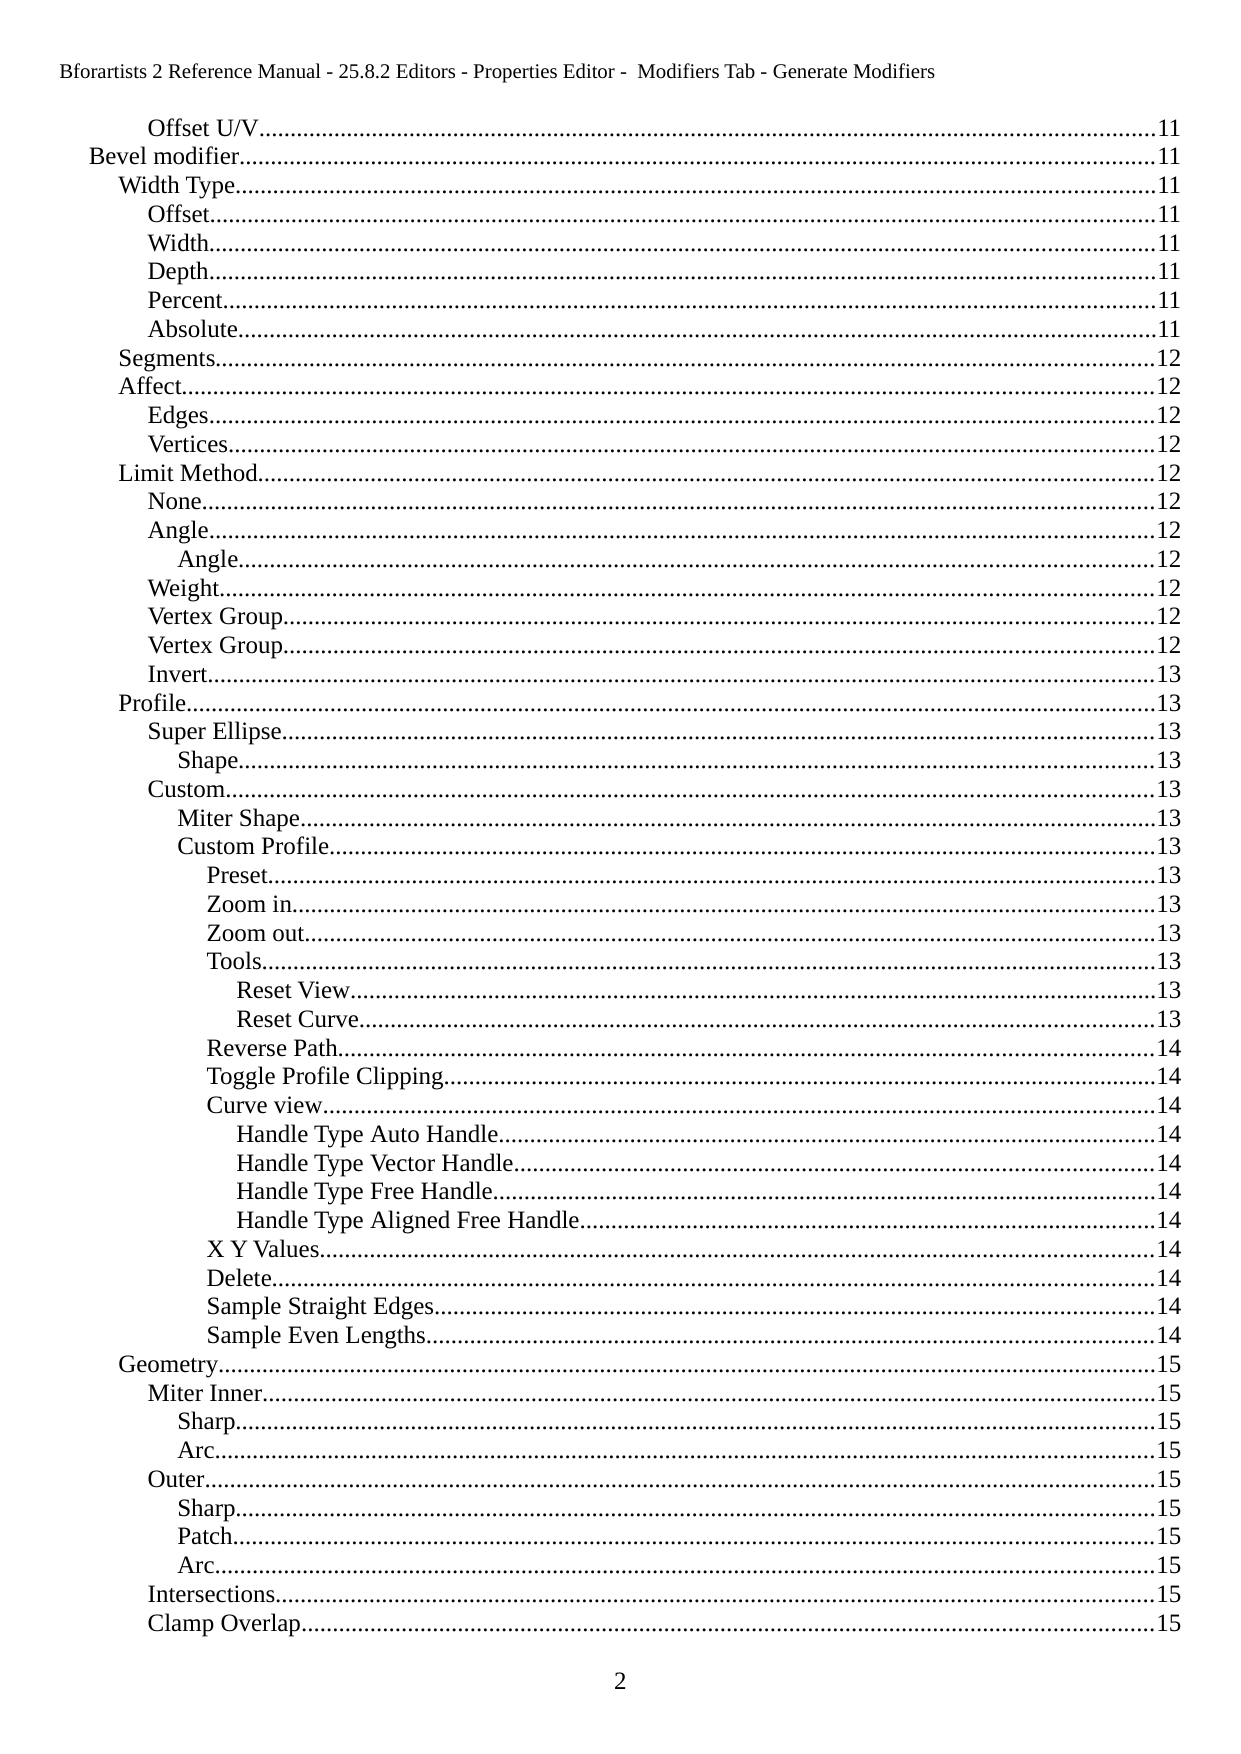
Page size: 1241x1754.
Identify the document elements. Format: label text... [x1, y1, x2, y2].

text Shape 13 [177, 745, 1181, 774]
text Arc 15 [177, 1550, 1181, 1579]
text Sharp 15 [177, 1493, 1181, 1521]
text Bevel modifier 11 [88, 141, 1181, 170]
text Curve view 14 [206, 1090, 1181, 1119]
text Limit Method 12 [118, 458, 1181, 486]
text Patch 15 [177, 1521, 1181, 1550]
text X Y Values 14 [206, 1234, 1181, 1263]
text Handle Type Auto Handle 14 [236, 1119, 1181, 1148]
text Arc 15 [177, 1435, 1181, 1464]
text Vertex Group 12 [147, 630, 1181, 659]
text Sample Even Lengths 14 [206, 1320, 1181, 1349]
text Weight 12 [147, 573, 1181, 601]
text Edges 12 [147, 400, 1181, 429]
text Custom Profile 13 [177, 831, 1181, 860]
text Depth 11 [147, 256, 1181, 285]
text Percent 11 [147, 285, 1181, 314]
text Geometry 15 [118, 1349, 1181, 1378]
text Angle 12 [177, 544, 1181, 573]
text Profile 13 [118, 688, 1181, 716]
text Angle 12 [147, 515, 1181, 544]
text Zoom in 13 [206, 889, 1181, 918]
text Handle Type Free Handle 14 [236, 1176, 1181, 1205]
text None 12 [147, 486, 1181, 515]
text Reset View 13 [236, 975, 1181, 1004]
text Width Type 11 [118, 170, 1181, 199]
text Intersections 15 [147, 1579, 1181, 1608]
text Outer 15 [147, 1464, 1181, 1493]
text Vertex Group 12 [147, 601, 1181, 630]
text Handle Type Vector Handle 14 [236, 1148, 1181, 1176]
text Preset 13 [206, 860, 1181, 889]
text Offset 11 [147, 199, 1181, 228]
text Vertices 12 [147, 429, 1181, 458]
text Delete 14 [206, 1263, 1181, 1291]
text Absolute 11 [147, 314, 1181, 343]
text Miter Inner 15 [147, 1378, 1181, 1406]
text Reverse Path 14 [206, 1033, 1181, 1061]
text Super Ellipse 13 [147, 716, 1181, 745]
text Reset Curve 13 [236, 1004, 1181, 1033]
text Clamp Overlap 15 [147, 1608, 1181, 1636]
text Invert 13 [147, 659, 1181, 688]
text Sample Straight Edges 14 [206, 1291, 1181, 1320]
text Toggle Profile Clipping 14 [206, 1061, 1181, 1090]
text Handle Type Aligned Free Handle 14 [236, 1205, 1181, 1234]
text Zoom out 13 [206, 918, 1181, 946]
text Miter Shape 13 [177, 803, 1181, 831]
text Sharp 15 [177, 1406, 1181, 1435]
text Tools 13 [206, 946, 1181, 975]
text Offset U/V 11 [147, 113, 1181, 141]
text Width 11 [147, 228, 1181, 256]
text Segments 12 [118, 343, 1181, 371]
text Affect 12 [118, 371, 1181, 400]
text Custom 13 [147, 774, 1181, 803]
